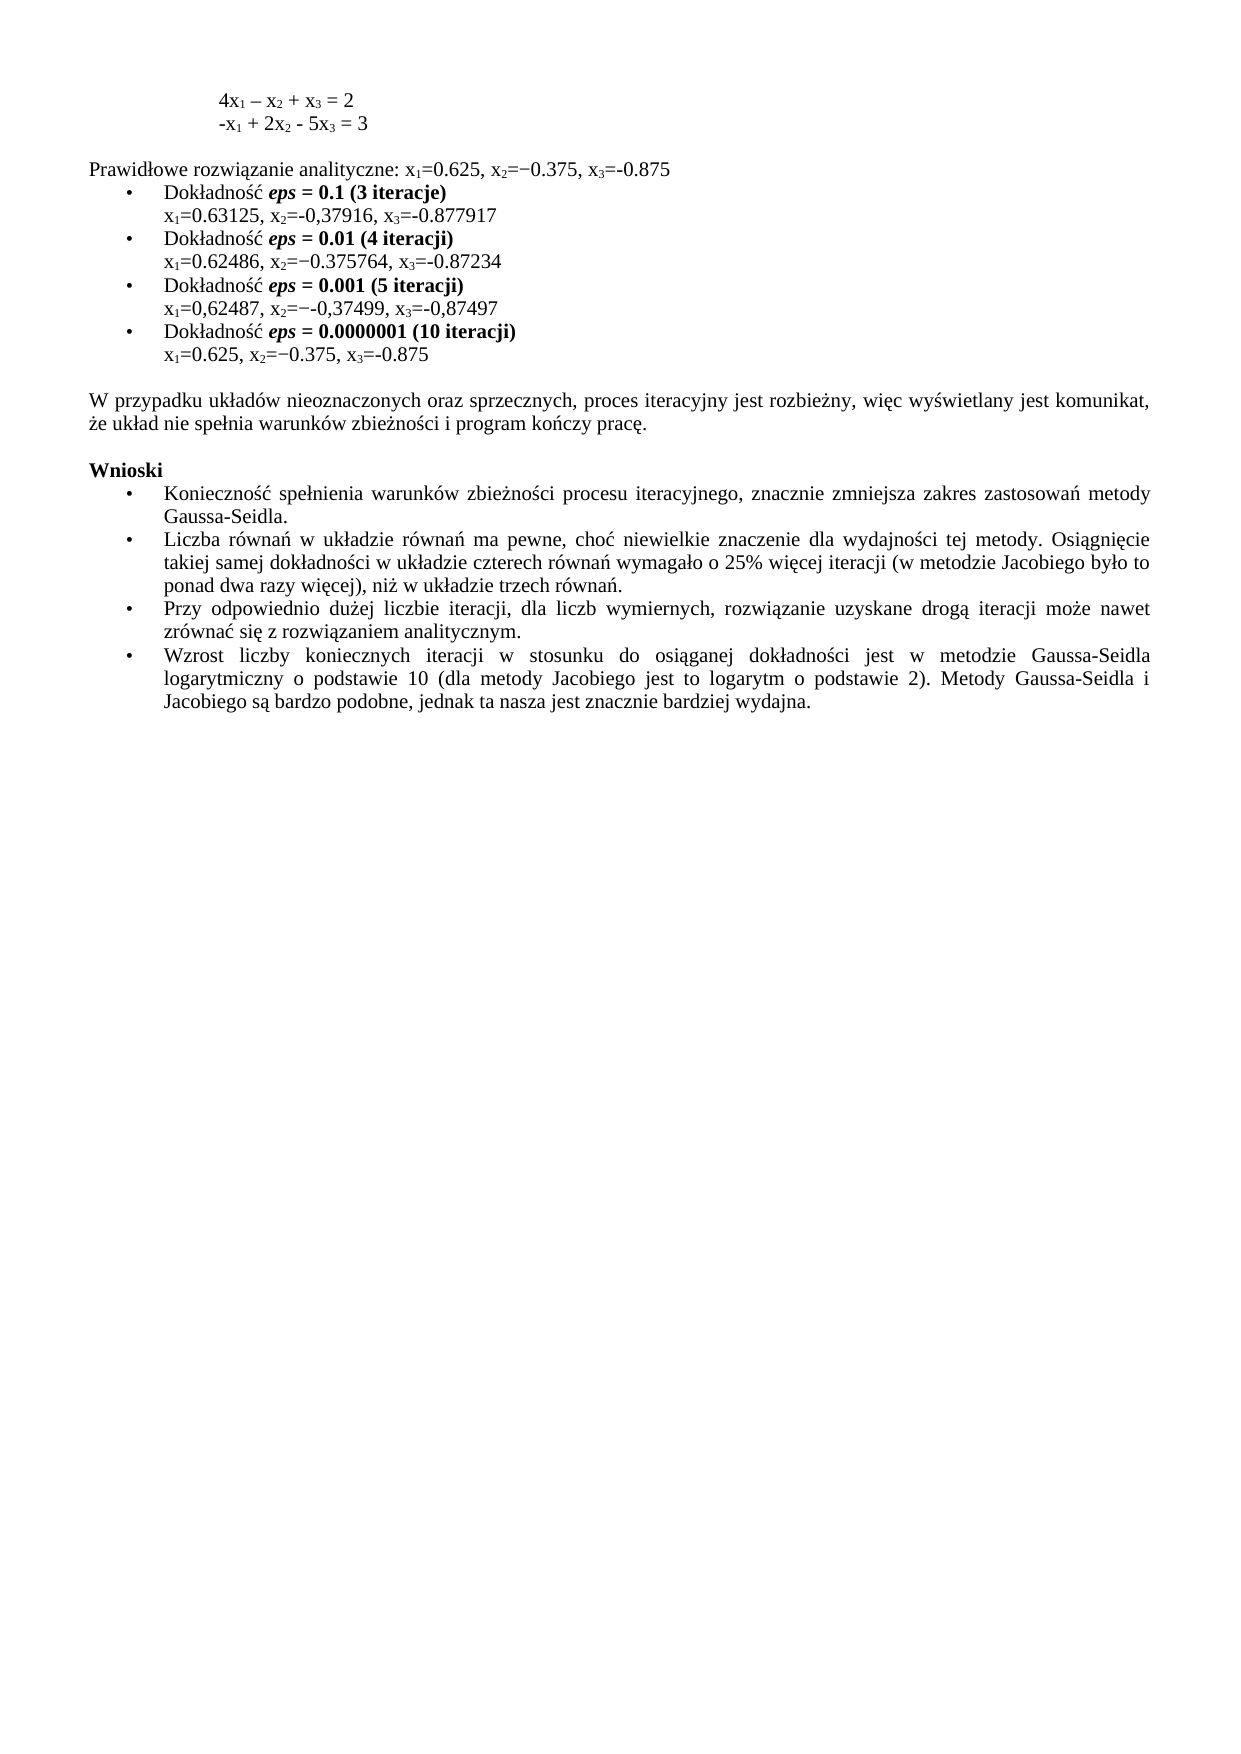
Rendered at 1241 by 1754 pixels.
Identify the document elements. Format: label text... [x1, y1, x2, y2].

list Dokładność eps = 0.0000001 (10 iteracji) x1=0.625, x2=−0.375, x3=-0.875 [126, 320, 1152, 366]
list Dokładność eps = 0.1 (3 iteracje) x1=0.63125, x2=-0,37916, x3=-0.877917 [126, 181, 1152, 227]
list Konieczność spełnienia warunków zbieżności procesu iteracyjnego, znacznie zmniejsza zakres zastosowań metody Gaussa-Seidla. [126, 482, 1152, 528]
text Wnioski [88, 458, 1152, 482]
text W przypadku układów nieoznaczonych oraz sprzecznych, proces iteracyjny jest rozbieżny, więc wyświetlany jest komunikat, że układ nie spełnia warunków zbieżności i program kończy pracę. [88, 389, 1152, 435]
list Wzrost liczby koniecznych iteracji w stosunku do osiąganej dokładności jest w metodzie Gaussa-Seidla logarytmiczny o podstawie 10 (dla metody Jacobiego jest to logarytm o podstawie 2). Metody Gaussa-Seidla i Jacobiego są bardzo podobne, jednak ta nasza jest znacznie bardziej wydajna. [126, 643, 1152, 713]
text 4x1 – x2 + x3 = 2 [218, 88, 1152, 112]
text Prawidłowe rozwiązanie analityczne: x1=0.625, x2=−0.375, x3=-0.875 [88, 158, 1152, 181]
list Przy odpowiednio dużej liczbie iteracji, dla liczb wymiernych, rozwiązanie uzyskane drogą iteracji może nawet zrównać się z rozwiązaniem analitycznym. [126, 597, 1152, 643]
text -x1 + 2x2 - 5x3 = 3 [218, 112, 1152, 135]
list Liczba równań w układzie równań ma pewne, choć niewielkie znaczenie dla wydajności tej metody. Osiągnięcie takiej samej dokładności w układzie czterech równań wymagało o 25% więcej iteracji (w metodzie Jacobiego było to ponad dwa razy więcej), niż w układzie trzech równań. [126, 528, 1152, 597]
list Dokładność eps = 0.001 (5 iteracji) x1=0,62487, x2=−-0,37499, x3=-0,87497 [126, 273, 1152, 320]
list Dokładność eps = 0.01 (4 iteracji) x1=0.62486, x2=−0.375764, x3=-0.87234 [126, 227, 1152, 273]
